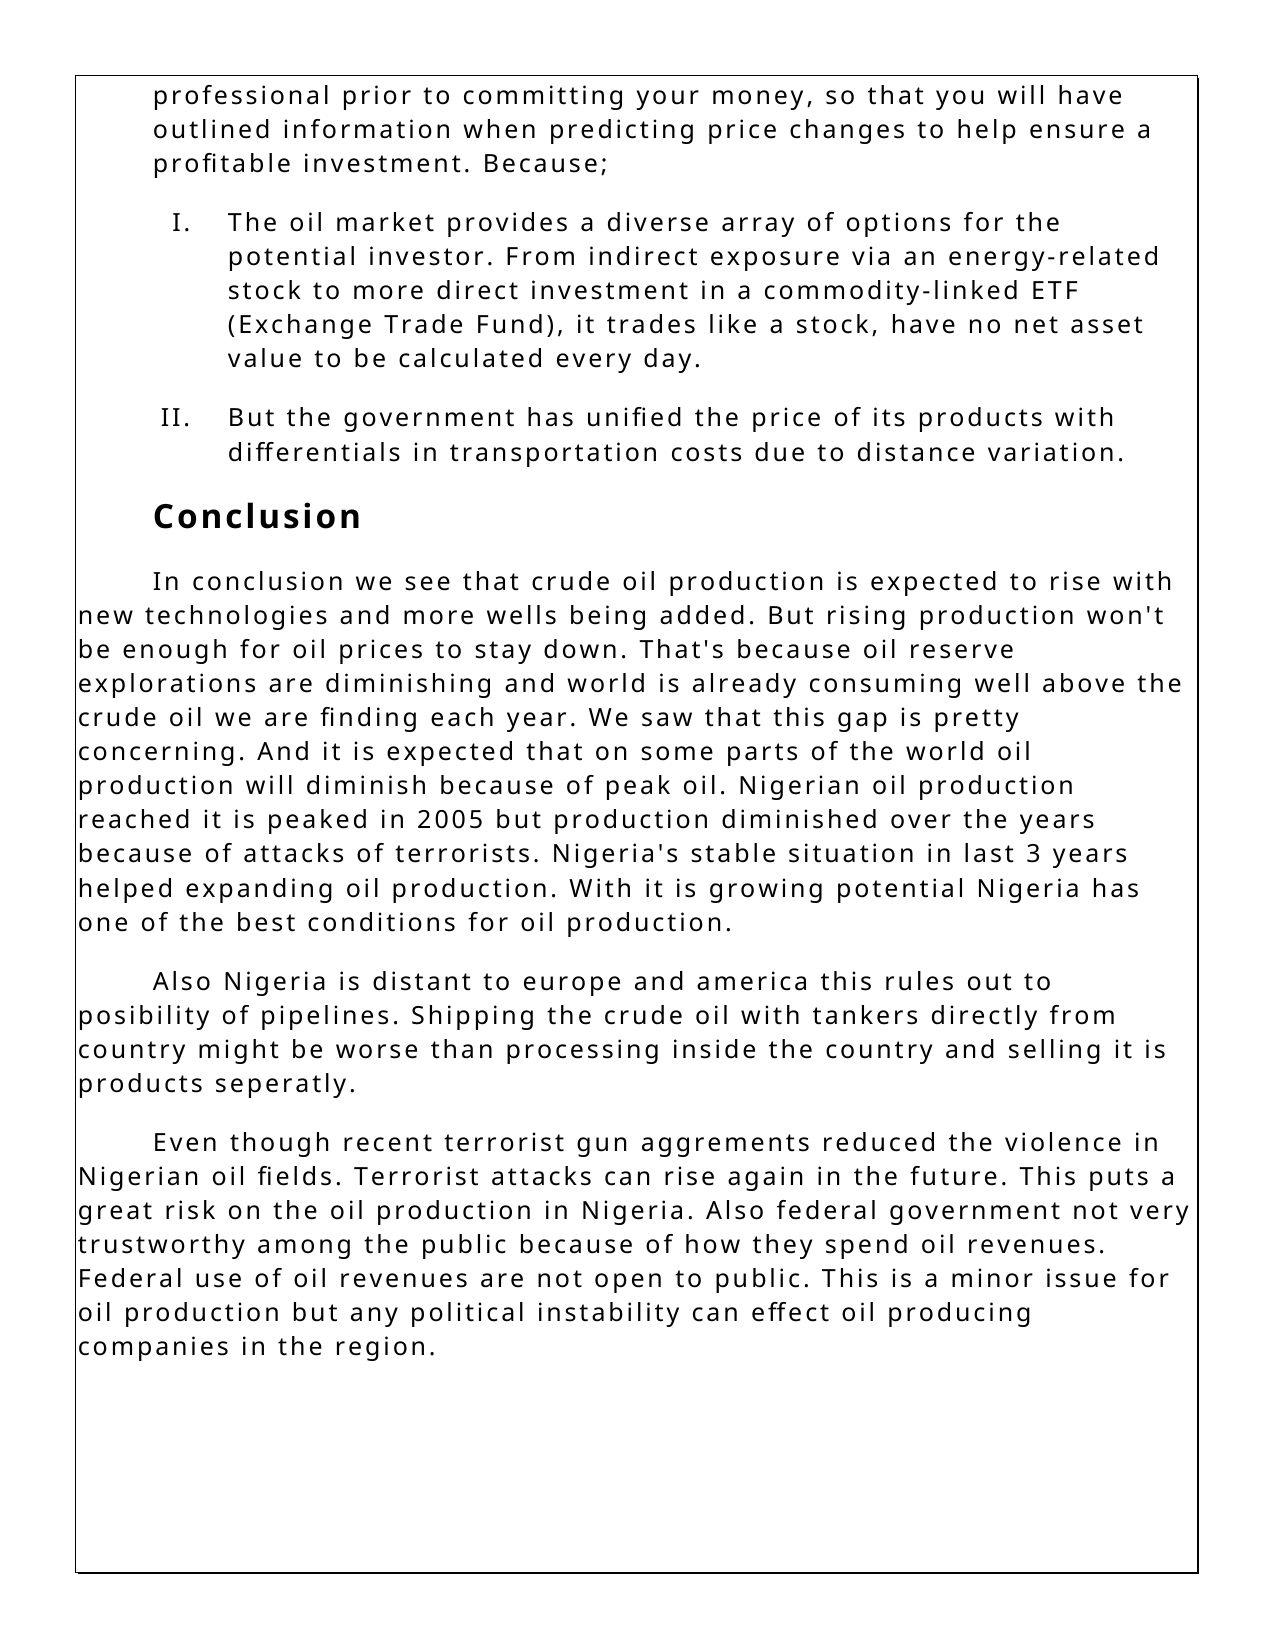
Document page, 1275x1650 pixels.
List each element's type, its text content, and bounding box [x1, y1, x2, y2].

list But the government has unified the price of its products with differentials in transportation costs due to distance variation. [190, 400, 1195, 468]
text Conclusion [78, 493, 1195, 539]
text professional prior to committing your money, so that you will have outlined information when predicting price changes to help ensure a profitable investment. Because; [153, 78, 1195, 180]
text In conclusion we see that crude oil production is expected to rise with new technologies and more wells being added. But rising production won't be enough for oil prices to stay down. That's because oil reserve explorations are diminishing and world is already consuming well above the crude oil we are finding each year. We saw that this gap is pretty concerning. And it is expected that on some parts of the world oil production will diminish because of peak oil. Nigerian oil production reached it is peaked in 2005 but production diminished over the years because of attacks of terrorists. Nigeria's stable situation in last 3 years helped expanding oil production. With it is growing potential Nigeria has one of the best conditions for oil production. [78, 564, 1195, 938]
list The oil market provides a diverse array of options for the potential investor. From indirect exposure via an energy-related stock to more direct investment in a commodity-linked ETF (Exchange Trade Fund), it trades like a stock, have no net asset value to be calculated every day. [190, 205, 1195, 375]
text Even though recent terrorist gun aggrements reduced the violence in Nigerian oil fields. Terrorist attacks can rise again in the future. This puts a great risk on the oil production in Nigeria. Also federal government not very trustworthy among the public because of how they spend oil revenues. Federal use of oil revenues are not open to public. This is a minor issue for oil production but any political instability can effect oil producing companies in the region. [78, 1124, 1195, 1363]
text Also Nigeria is distant to europe and america this rules out to posibility of pipelines. Shipping the crude oil with tankers directly from country might be worse than processing inside the country and selling it is products seperatly. [78, 963, 1195, 1099]
